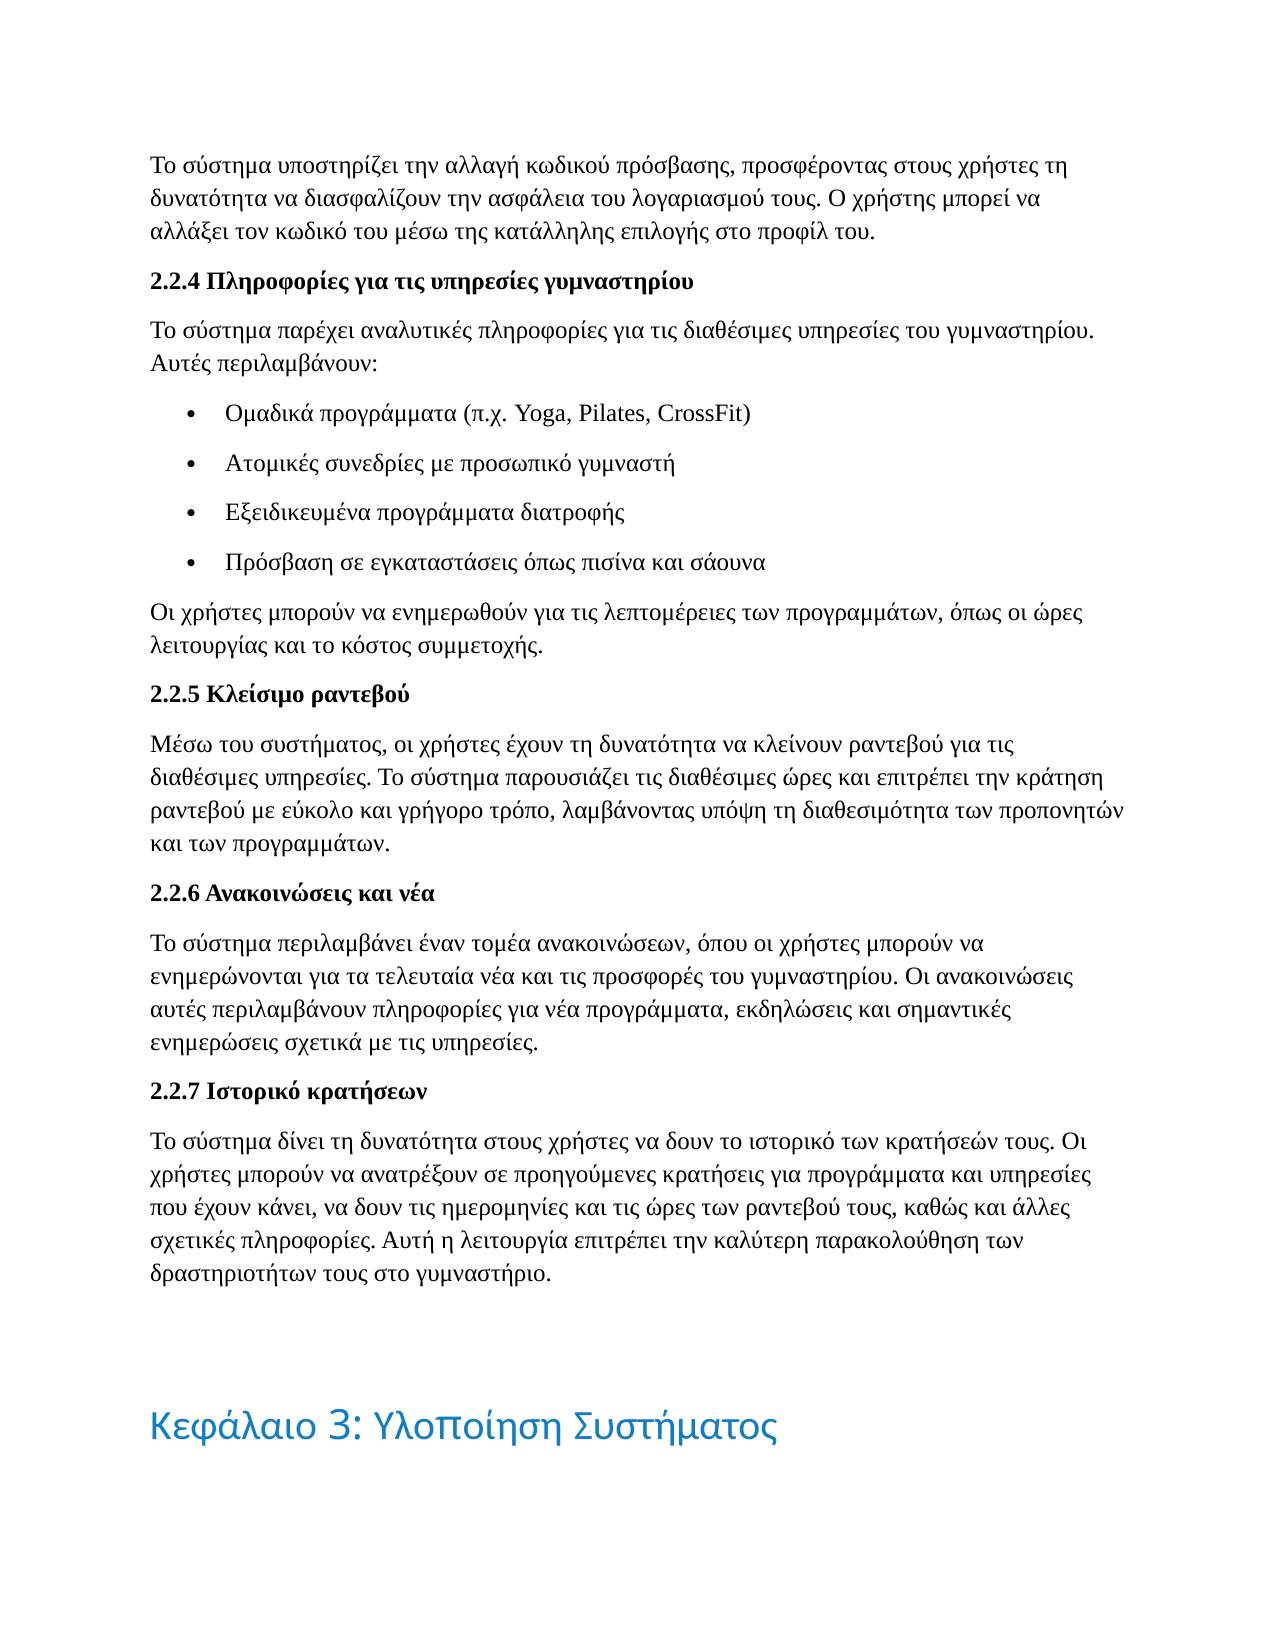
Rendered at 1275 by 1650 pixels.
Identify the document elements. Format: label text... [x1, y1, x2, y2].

list Εξειδικευμένα προγράμματα διατροφής [187, 497, 1125, 526]
list Ομαδικά προγράμματα (π.χ. Yoga, Pilates, CrossFit) [187, 398, 1125, 427]
text Το σύστημα παρέχει αναλυτικές πληροφορίες για τις διαθέσιμες υπηρεσίες του γυμναστηρίου. Αυτές περιλαμβάνουν: [150, 315, 1125, 377]
subtitle Κεφάλαιο 3: Υλοποίηση Συστήματος [150, 1395, 1125, 1452]
text 2.2.7 Ιστορικό κρατήσεων [150, 1076, 1125, 1105]
list Πρόσβαση σε εγκαταστάσεις όπως πισίνα και σάουνα [187, 547, 1125, 576]
text 2.2.6 Ανακοινώσεις και νέα [150, 878, 1125, 907]
text Το σύστημα υποστηρίζει την αλλαγή κωδικού πρόσβασης, προσφέροντας στους χρήστες τη δυνατότητα να διασφαλίζουν την ασφάλεια του λογαριασμού τους. Ο χρήστης μπορεί να αλλάξει τον κωδικό του μέσω της κατάλληλης επιλογής στο προφίλ του. [150, 150, 1125, 245]
text Οι χρήστες μπορούν να ενημερωθούν για τις λεπτομέρειες των προγραμμάτων, όπως οι ώρες λειτουργίας και το κόστος συμμετοχής. [150, 597, 1125, 659]
text 2.2.4 Πληροφορίες για τις υπηρεσίες γυμναστηρίου [150, 266, 1125, 294]
text 2.2.5 Κλείσιμο ραντεβού [150, 679, 1125, 708]
text Το σύστημα περιλαμβάνει έναν τομέα ανακοινώσεων, όπου οι χρήστες μπορούν να ενημερώνονται για τα τελευταία νέα και τις προσφορές του γυμναστηρίου. Οι ανακοινώσεις αυτές περιλαμβάνουν πληροφορίες για νέα προγράμματα, εκδηλώσεις και σημαντικές ενημερώσεις σχετικά με τις υπηρεσίες. [150, 928, 1125, 1056]
text Μέσω του συστήματος, οι χρήστες έχουν τη δυνατότητα να κλείνουν ραντεβού για τις διαθέσιμες υπηρεσίες. Το σύστημα παρουσιάζει τις διαθέσιμες ώρες και επιτρέπει την κράτηση ραντεβού με εύκολο και γρήγορο τρόπο, λαμβάνοντας υπόψη τη διαθεσιμότητα των προπονητών και των προγραμμάτων. [150, 729, 1125, 857]
text Το σύστημα δίνει τη δυνατότητα στους χρήστες να δουν το ιστορικό των κρατήσεών τους. Οι χρήστες μπορούν να ανατρέξουν σε προηγούμενες κρατήσεις για προγράμματα και υπηρεσίες που έχουν κάνει, να δουν τις ημερομηνίες και τις ώρες των ραντεβού τους, καθώς και άλλες σχετικές πληροφορίες. Αυτή η λειτουργία επιτρέπει την καλύτερη παρακολούθηση των δραστηριοτήτων τους στο γυμναστήριο. [150, 1126, 1125, 1287]
list Ατομικές συνεδρίες με προσωπικό γυμναστή [187, 448, 1125, 477]
